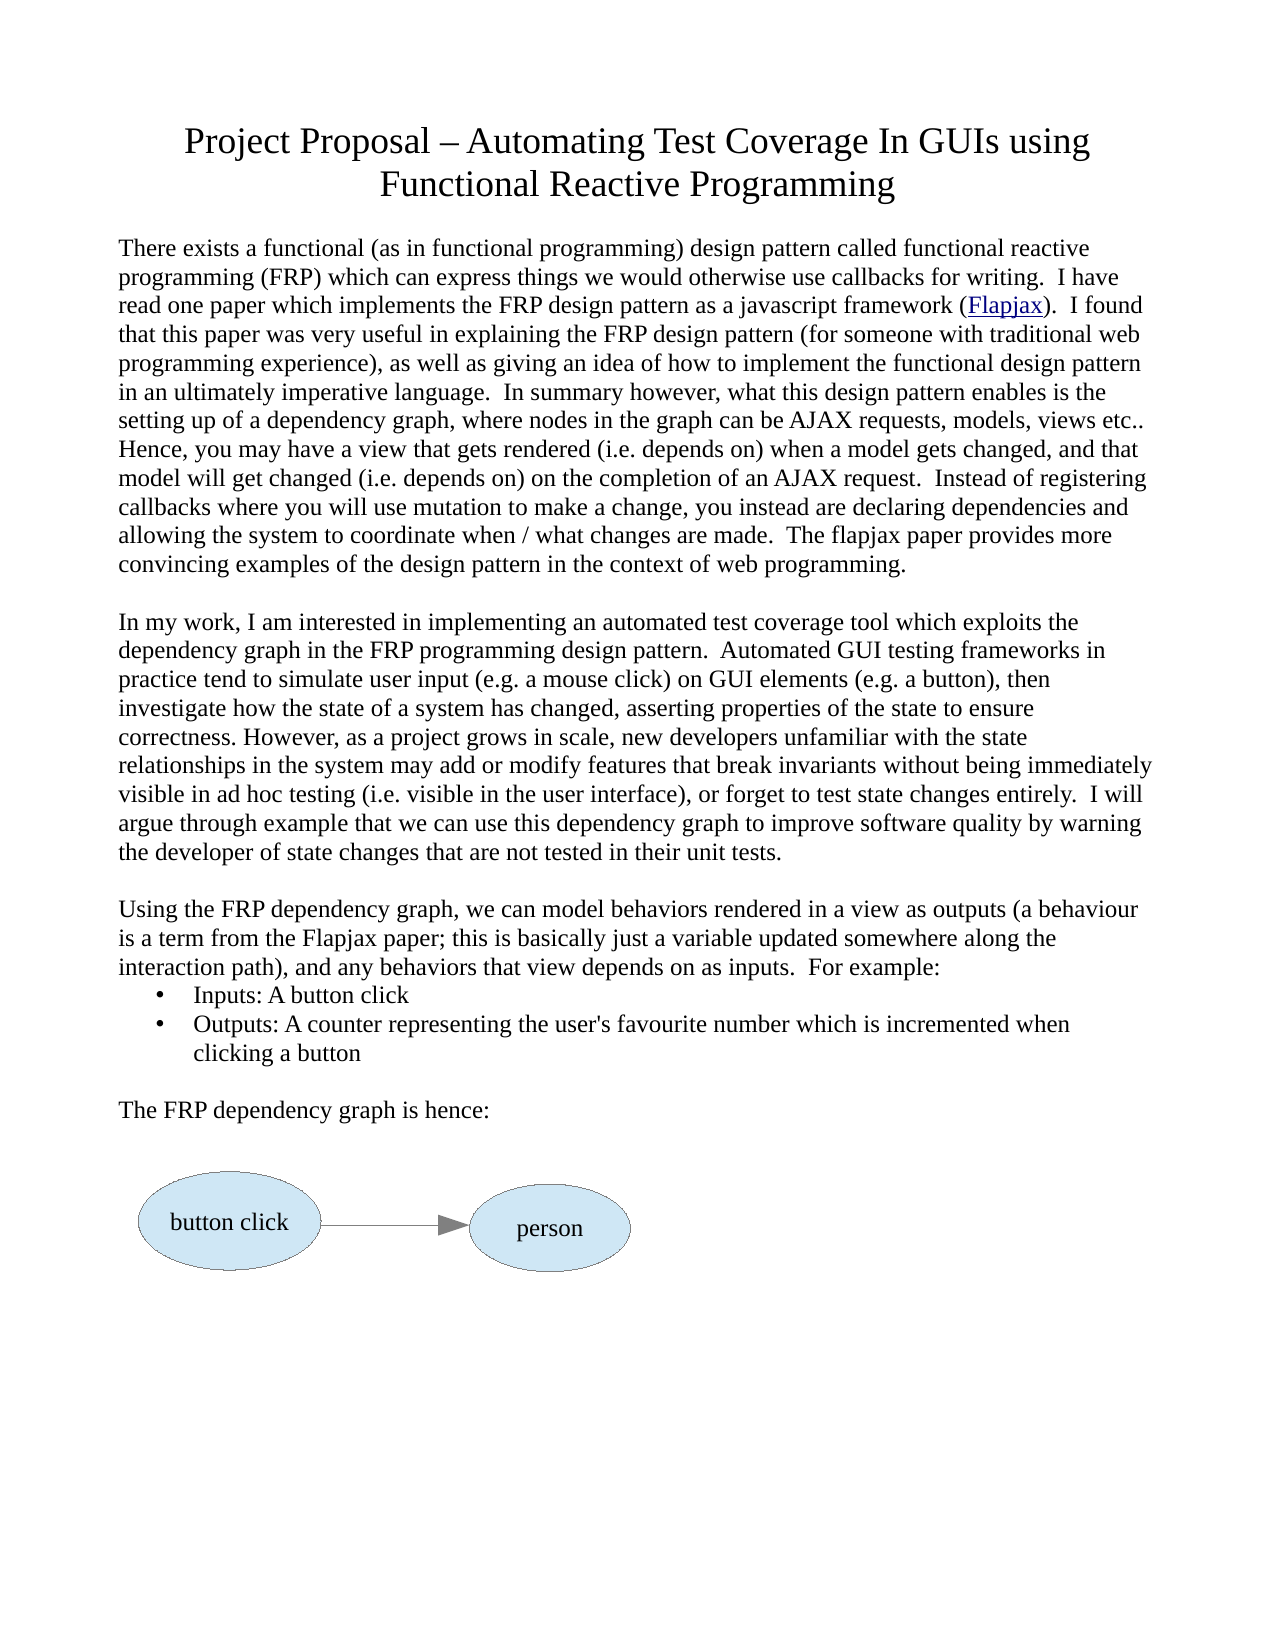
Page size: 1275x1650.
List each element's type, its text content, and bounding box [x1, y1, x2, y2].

list Outputs: A counter representing the user's favourite number which is incremented when clicking a button [156, 1009, 1157, 1067]
text Using the FRP dependency graph, we can model behaviors rendered in a view as outputs (a behaviour is a term from the Flapjax paper; this is basically just a variable updated somewhere along the interaction path), and any behaviors that view depends on as inputs. For example: [118, 894, 1157, 981]
text In my work, I am interested in implementing an automated test coverage tool which exploits the dependency graph in the FRP programming design pattern. Automated GUI testing frameworks in practice tend to simulate user input (e.g. a mouse click) on GUI elements (e.g. a button), then investigate how the state of a system has changed, asserting properties of the state to ensure correctness. However, as a project grows in scale, new developers unfamiliar with the state relationships in the system may add or modify features that break invariants without being immediately visible in ad hoc testing (i.e. visible in the user interface), or forget to test state changes entirely. I will argue through example that we can use this dependency graph to improve software quality by warning the developer of state changes that are not tested in their unit tests. [118, 607, 1157, 866]
text The FRP dependency graph is hence: [118, 1096, 1157, 1124]
list Inputs: A button click [156, 981, 1157, 1009]
text Project Proposal – Automating Test Coverage In GUIs using Functional Reactive Programming [118, 118, 1157, 204]
text There exists a functional (as in functional programming) design pattern called functional reactive programming (FRP) which can express things we would otherwise use callbacks for writing. I have read one paper which implements the FRP design pattern as a javascript framework (Flapjax). I found that this paper was very useful in explaining the FRP design pattern (for someone with traditional web programming experience), as well as giving an idea of how to implement the functional design pattern in an ultimately imperative language. In summary however, what this design pattern enables is the setting up of a dependency graph, where nodes in the graph can be AJAX requests, models, views etc.. Hence, you may have a view that gets rendered (i.e. depends on) when a model gets changed, and that model will get changed (i.e. depends on) on the completion of an AJAX request. Instead of registering callbacks where you will use mutation to make a change, you instead are declaring dependencies and allowing the system to coordinate when / what changes are made. The flapjax paper provides more convincing examples of the design pattern in the context of web programming. [118, 233, 1157, 578]
